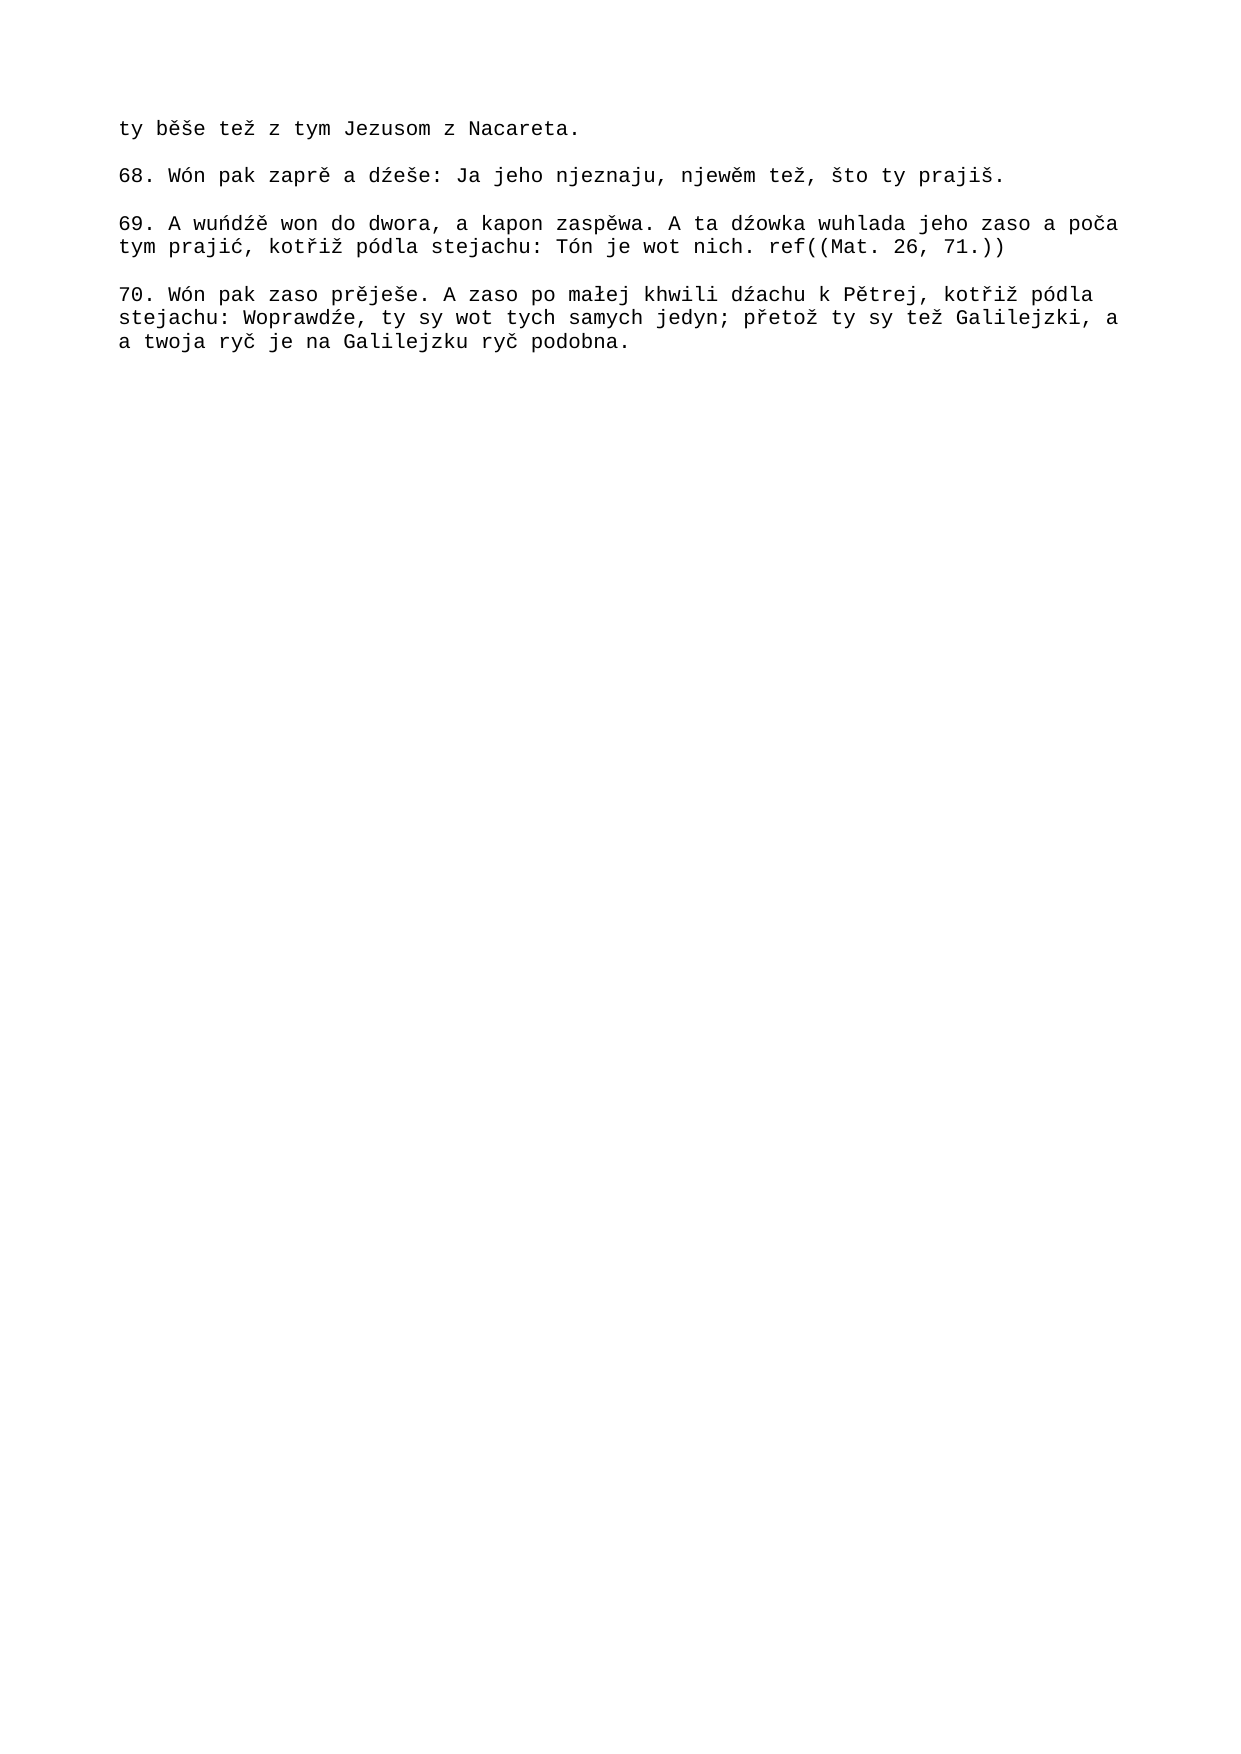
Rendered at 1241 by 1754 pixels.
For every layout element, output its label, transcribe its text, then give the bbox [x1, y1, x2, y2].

text 68. Wón pak zaprě a dźeše: Ja jeho njeznaju, njewěm tež, što ty prajiš. [118, 165, 1122, 189]
text 69. A wuńdźě won do dwora, a kapon zaspěwa. A ta dźowka wuhlada jeho zaso a poča tym prajić, kotřiž pódla stejachu: Tón je wot nich. ref((Mat. 26, 71.)) [118, 213, 1122, 260]
text 70. Wón pak zaso prěješe. A zaso po małej khwili dźachu k Pětrej, kotřiž pódla stejachu: Woprawdźe, ty sy wot tych samych jedyn; přetož ty sy tež Galilejzki, a a twoja ryč je na Galilejzku ryč podobna. [118, 284, 1122, 354]
text ty běše tež z tym Jezusom z Nacareta. [118, 118, 1122, 142]
